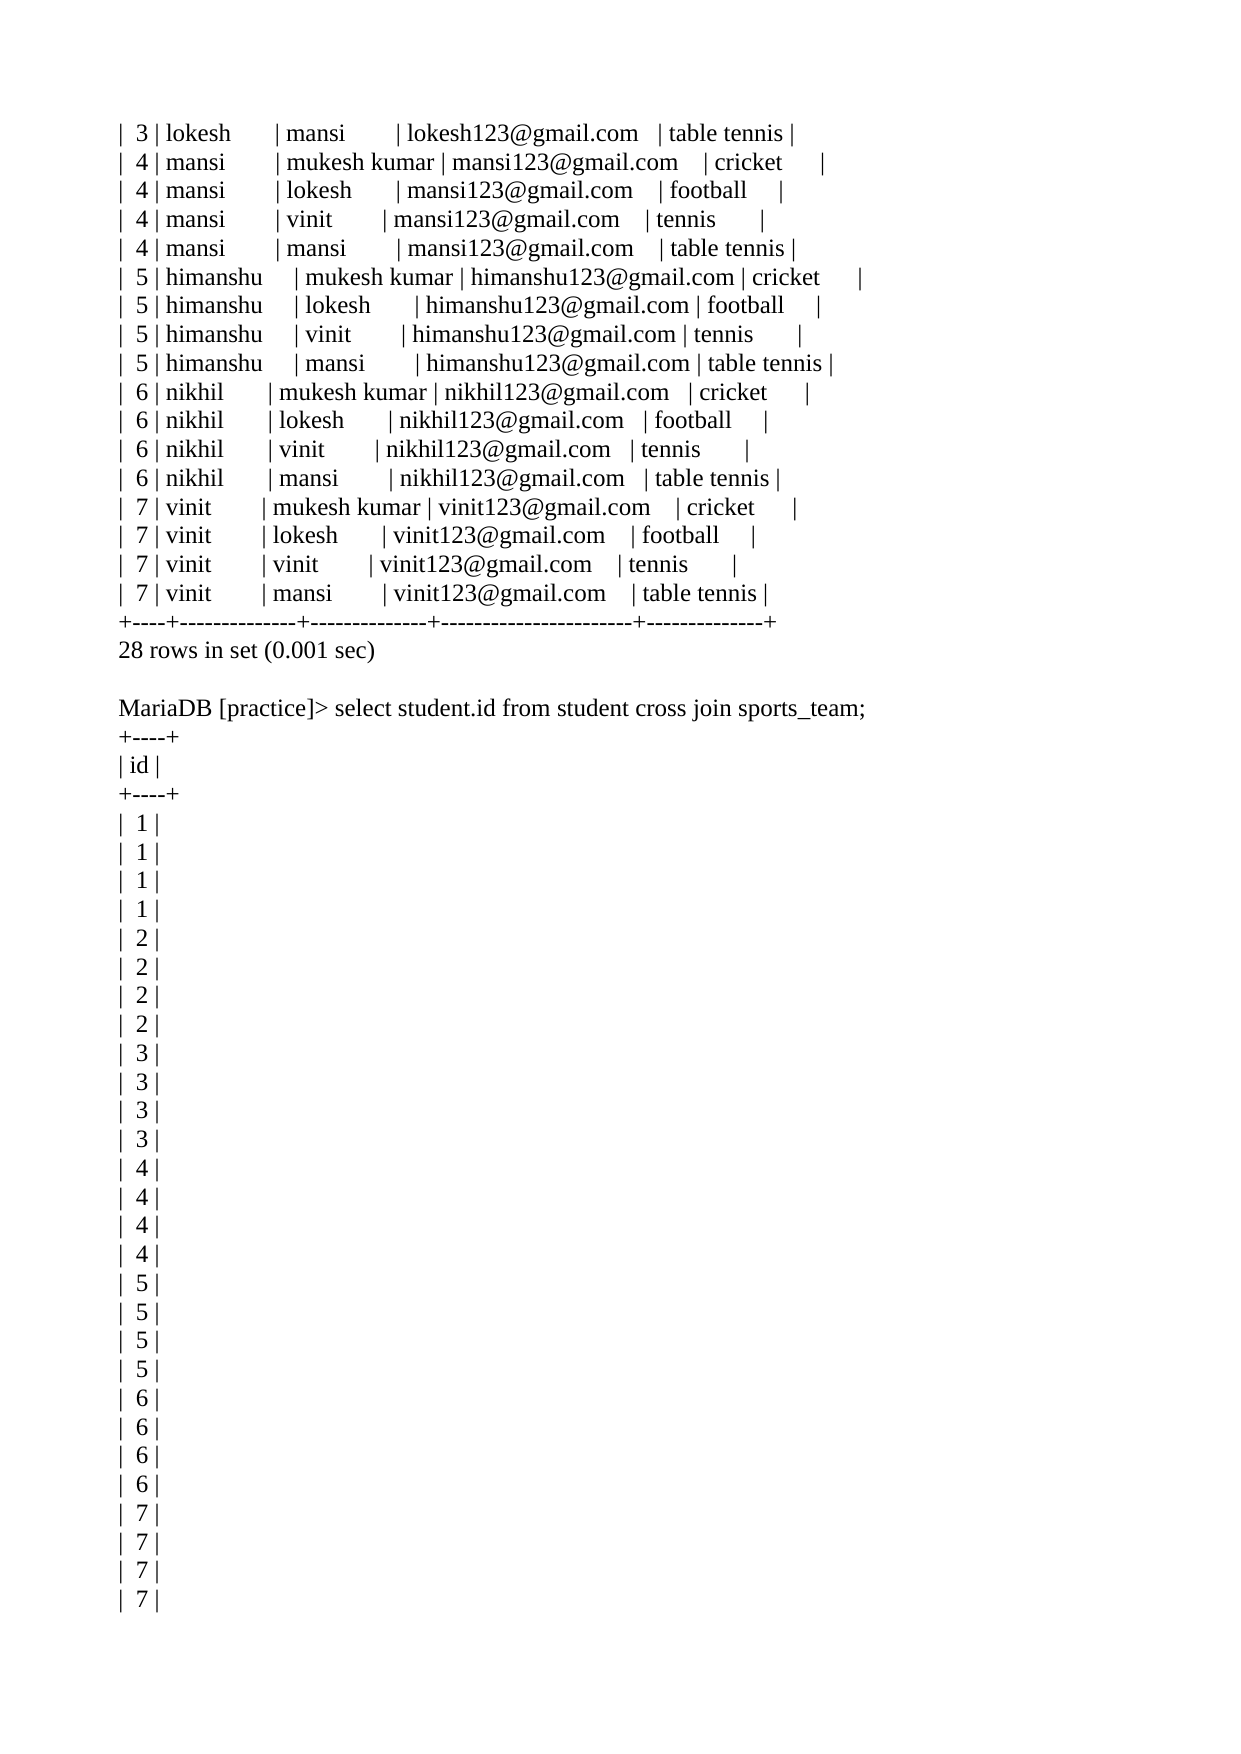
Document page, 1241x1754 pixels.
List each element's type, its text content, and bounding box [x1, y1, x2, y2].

text | 5 | himanshu | lokesh | himanshu123@gmail.com | football | [118, 291, 1122, 319]
text 28 rows in set (0.001 sec) [118, 636, 1122, 664]
text | 1 | [118, 866, 1122, 894]
text | 4 | mansi | mukesh kumar | mansi123@gmail.com | cricket | [118, 147, 1122, 176]
text | 3 | [118, 1067, 1122, 1096]
text | 6 | [118, 1383, 1122, 1412]
text +----+--------------+--------------+-----------------------+--------------+ [118, 607, 1122, 636]
text | 2 | [118, 923, 1122, 952]
text | 7 | vinit | mansi | vinit123@gmail.com | table tennis | [118, 578, 1122, 607]
text | 7 | vinit | mukesh kumar | vinit123@gmail.com | cricket | [118, 492, 1122, 521]
text | 5 | [118, 1354, 1122, 1383]
text | 4 | [118, 1153, 1122, 1182]
text | 7 | [118, 1584, 1122, 1613]
text | 6 | [118, 1469, 1122, 1498]
text | 3 | [118, 1038, 1122, 1067]
text | 6 | nikhil | vinit | nikhil123@gmail.com | tennis | [118, 434, 1122, 463]
text | 7 | [118, 1556, 1122, 1584]
text | 5 | himanshu | vinit | himanshu123@gmail.com | tennis | [118, 319, 1122, 348]
text | 6 | nikhil | mansi | nikhil123@gmail.com | table tennis | [118, 463, 1122, 492]
text | 6 | nikhil | lokesh | nikhil123@gmail.com | football | [118, 406, 1122, 434]
text MariaDB [practice]> select student.id from student cross join sports_team; [118, 693, 1122, 722]
text | 3 | [118, 1124, 1122, 1153]
text | 2 | [118, 952, 1122, 981]
text | 4 | [118, 1182, 1122, 1211]
text | 4 | [118, 1239, 1122, 1268]
text | 3 | [118, 1096, 1122, 1124]
text | 6 | [118, 1441, 1122, 1469]
text | 1 | [118, 808, 1122, 837]
text | 4 | [118, 1211, 1122, 1239]
text | 5 | himanshu | mukesh kumar | himanshu123@gmail.com | cricket | [118, 262, 1122, 291]
text +----+ [118, 779, 1122, 808]
text | 6 | [118, 1412, 1122, 1441]
text | 7 | [118, 1527, 1122, 1556]
text | 1 | [118, 837, 1122, 866]
text | 5 | himanshu | mansi | himanshu123@gmail.com | table tennis | [118, 348, 1122, 377]
text | 4 | mansi | lokesh | mansi123@gmail.com | football | [118, 176, 1122, 204]
text | 6 | nikhil | mukesh kumar | nikhil123@gmail.com | cricket | [118, 377, 1122, 406]
text | 3 | lokesh | mansi | lokesh123@gmail.com | table tennis | [118, 118, 1122, 147]
text | 7 | [118, 1498, 1122, 1527]
text | 4 | mansi | mansi | mansi123@gmail.com | table tennis | [118, 233, 1122, 262]
text | 5 | [118, 1268, 1122, 1297]
text | 4 | mansi | vinit | mansi123@gmail.com | tennis | [118, 204, 1122, 233]
text | 1 | [118, 894, 1122, 923]
text | 2 | [118, 981, 1122, 1009]
text | 5 | [118, 1297, 1122, 1326]
text | id | [118, 751, 1122, 779]
text +----+ [118, 722, 1122, 751]
text | 7 | vinit | vinit | vinit123@gmail.com | tennis | [118, 549, 1122, 578]
text | 7 | vinit | lokesh | vinit123@gmail.com | football | [118, 521, 1122, 549]
text | 2 | [118, 1009, 1122, 1038]
text | 5 | [118, 1326, 1122, 1354]
